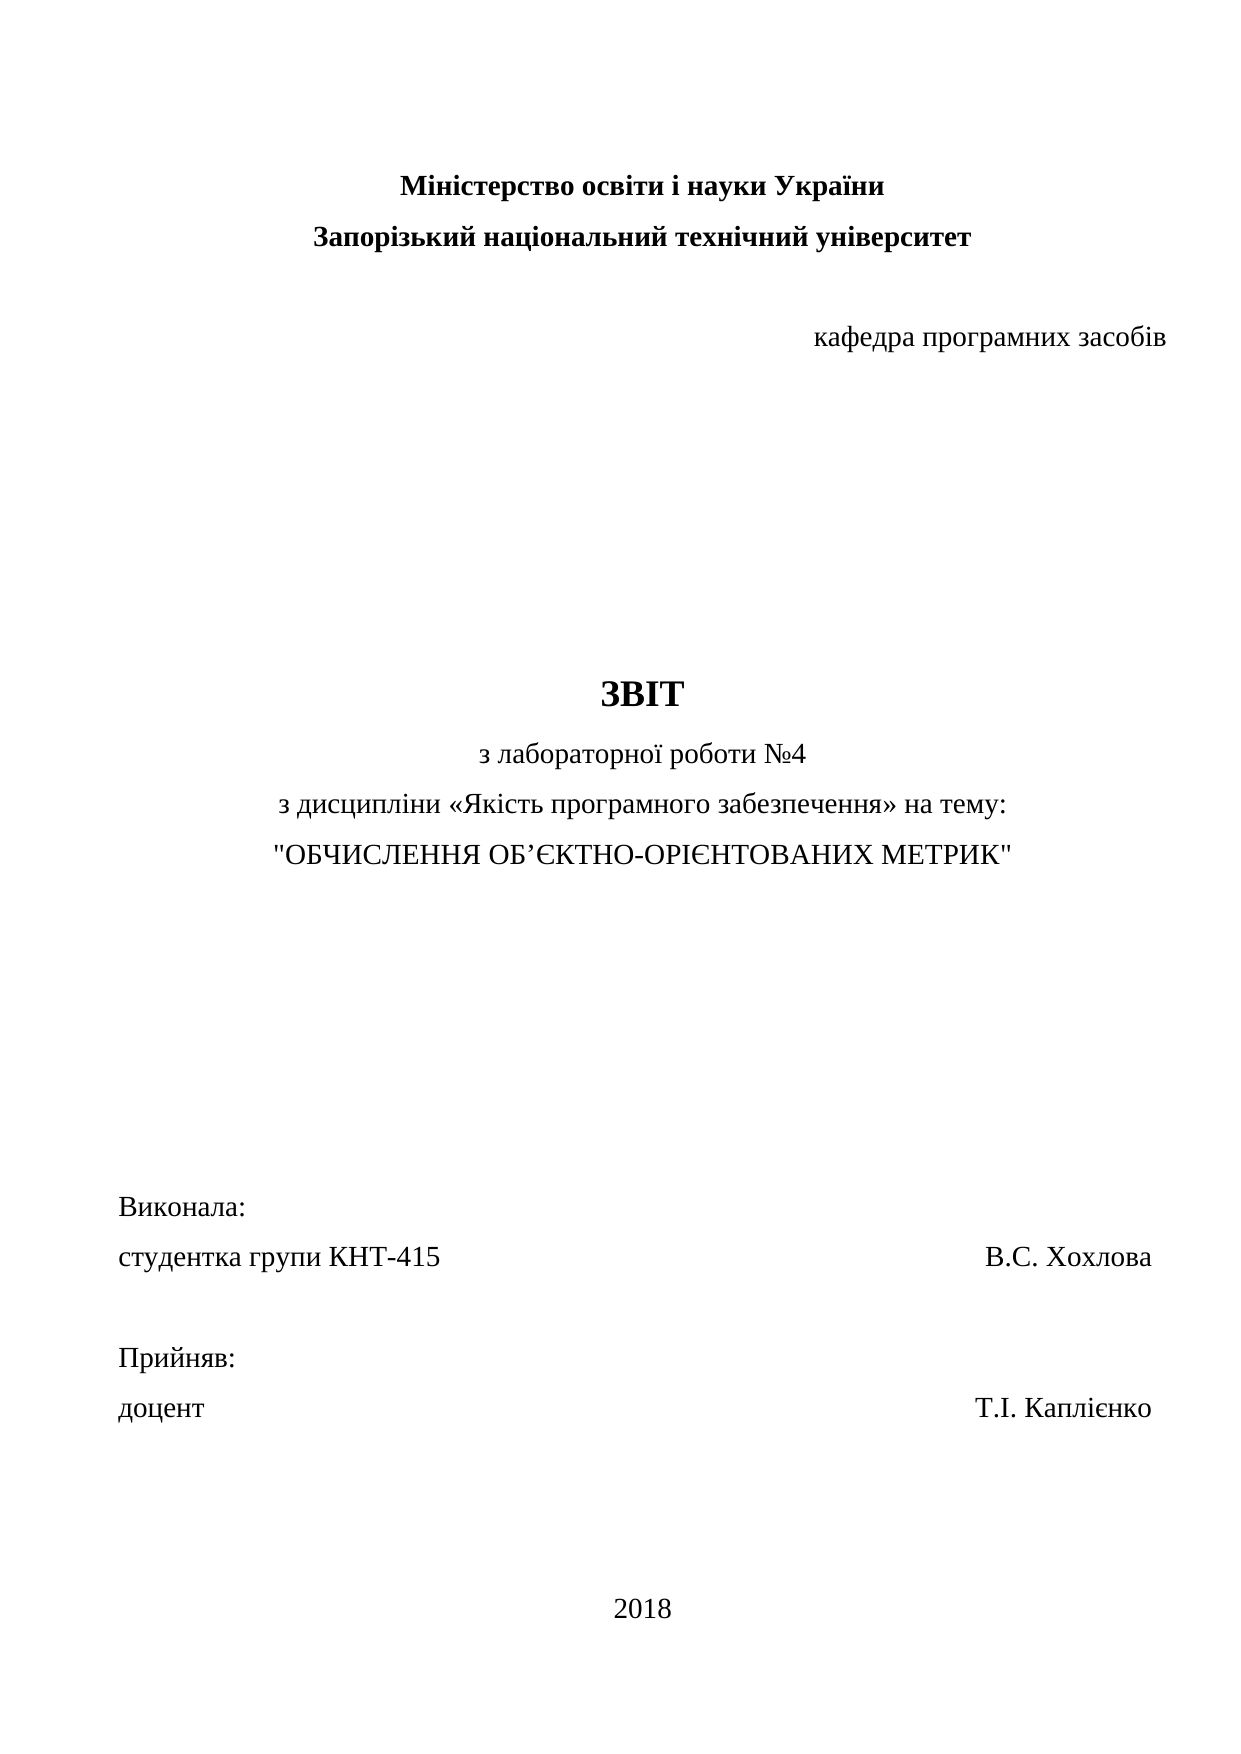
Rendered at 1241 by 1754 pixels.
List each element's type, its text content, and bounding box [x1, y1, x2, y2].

text ЗВІТ [118, 672, 1167, 715]
text з лабораторної роботи №4 [118, 736, 1167, 770]
text кафедра програмних засобів [118, 319, 1167, 353]
text "Обчислення об’єктно-орієнтованих метрик" [118, 837, 1167, 870]
text Міністерство освіти і науки України [118, 168, 1167, 202]
text Прийняв: [118, 1340, 1167, 1373]
text з дисципліни «Якість програмного забезпечення» на тему: [118, 787, 1167, 820]
text Виконала: [118, 1189, 1167, 1223]
text студентка групи КНТ-415 В.С. Хохлова [118, 1239, 1167, 1273]
text Запорізький національний технічний університет [118, 219, 1167, 252]
text 2018 [118, 1592, 1167, 1625]
text доцент Т.І. Каплієнко [118, 1390, 1167, 1424]
